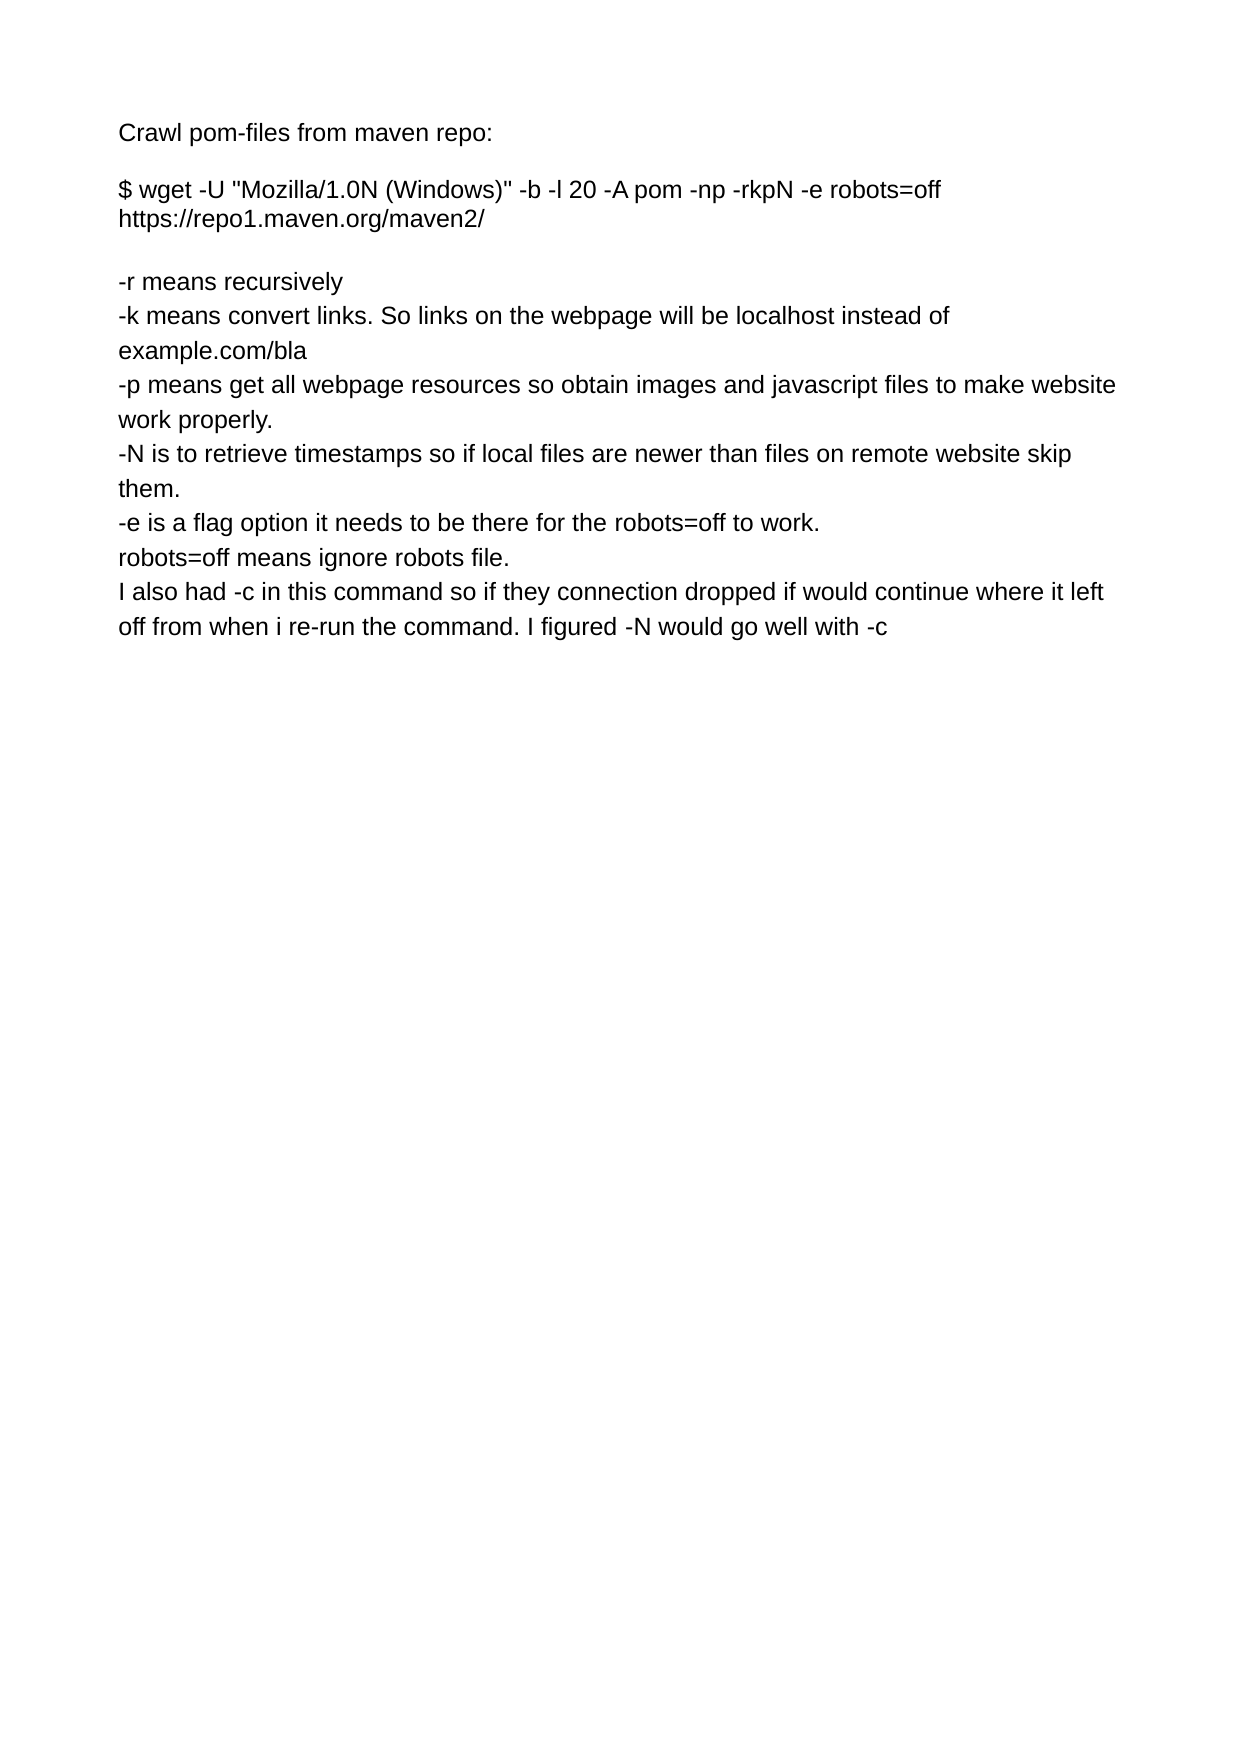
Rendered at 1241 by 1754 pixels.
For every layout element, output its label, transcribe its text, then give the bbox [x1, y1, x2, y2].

text I also had -c in this command so if they connection dropped if would continue where it left off from when i re-run the command. I figured -N would go well with -c [118, 577, 1122, 640]
text -r means recursively [118, 267, 1122, 296]
text -p means get all webpage resources so obtain images and javascript files to make website work properly. [118, 370, 1122, 433]
text robots=off means ignore robots file. [118, 543, 1122, 571]
text -e is a flag option it needs to be there for the robots=off to work. [118, 508, 1122, 537]
text $ wget -U "Mozilla/1.0N (Windows)" -b -l 20 -A pom -np -rkpN -e robots=off https://repo1.maven.org/maven2/ [118, 175, 1122, 233]
text Crawl pom-files from maven repo: [118, 118, 1122, 147]
text -N is to retrieve timestamps so if local files are newer than files on remote website skip them. [118, 439, 1122, 502]
text -k means convert links. So links on the webpage will be localhost instead of example.com/bla [118, 301, 1122, 364]
